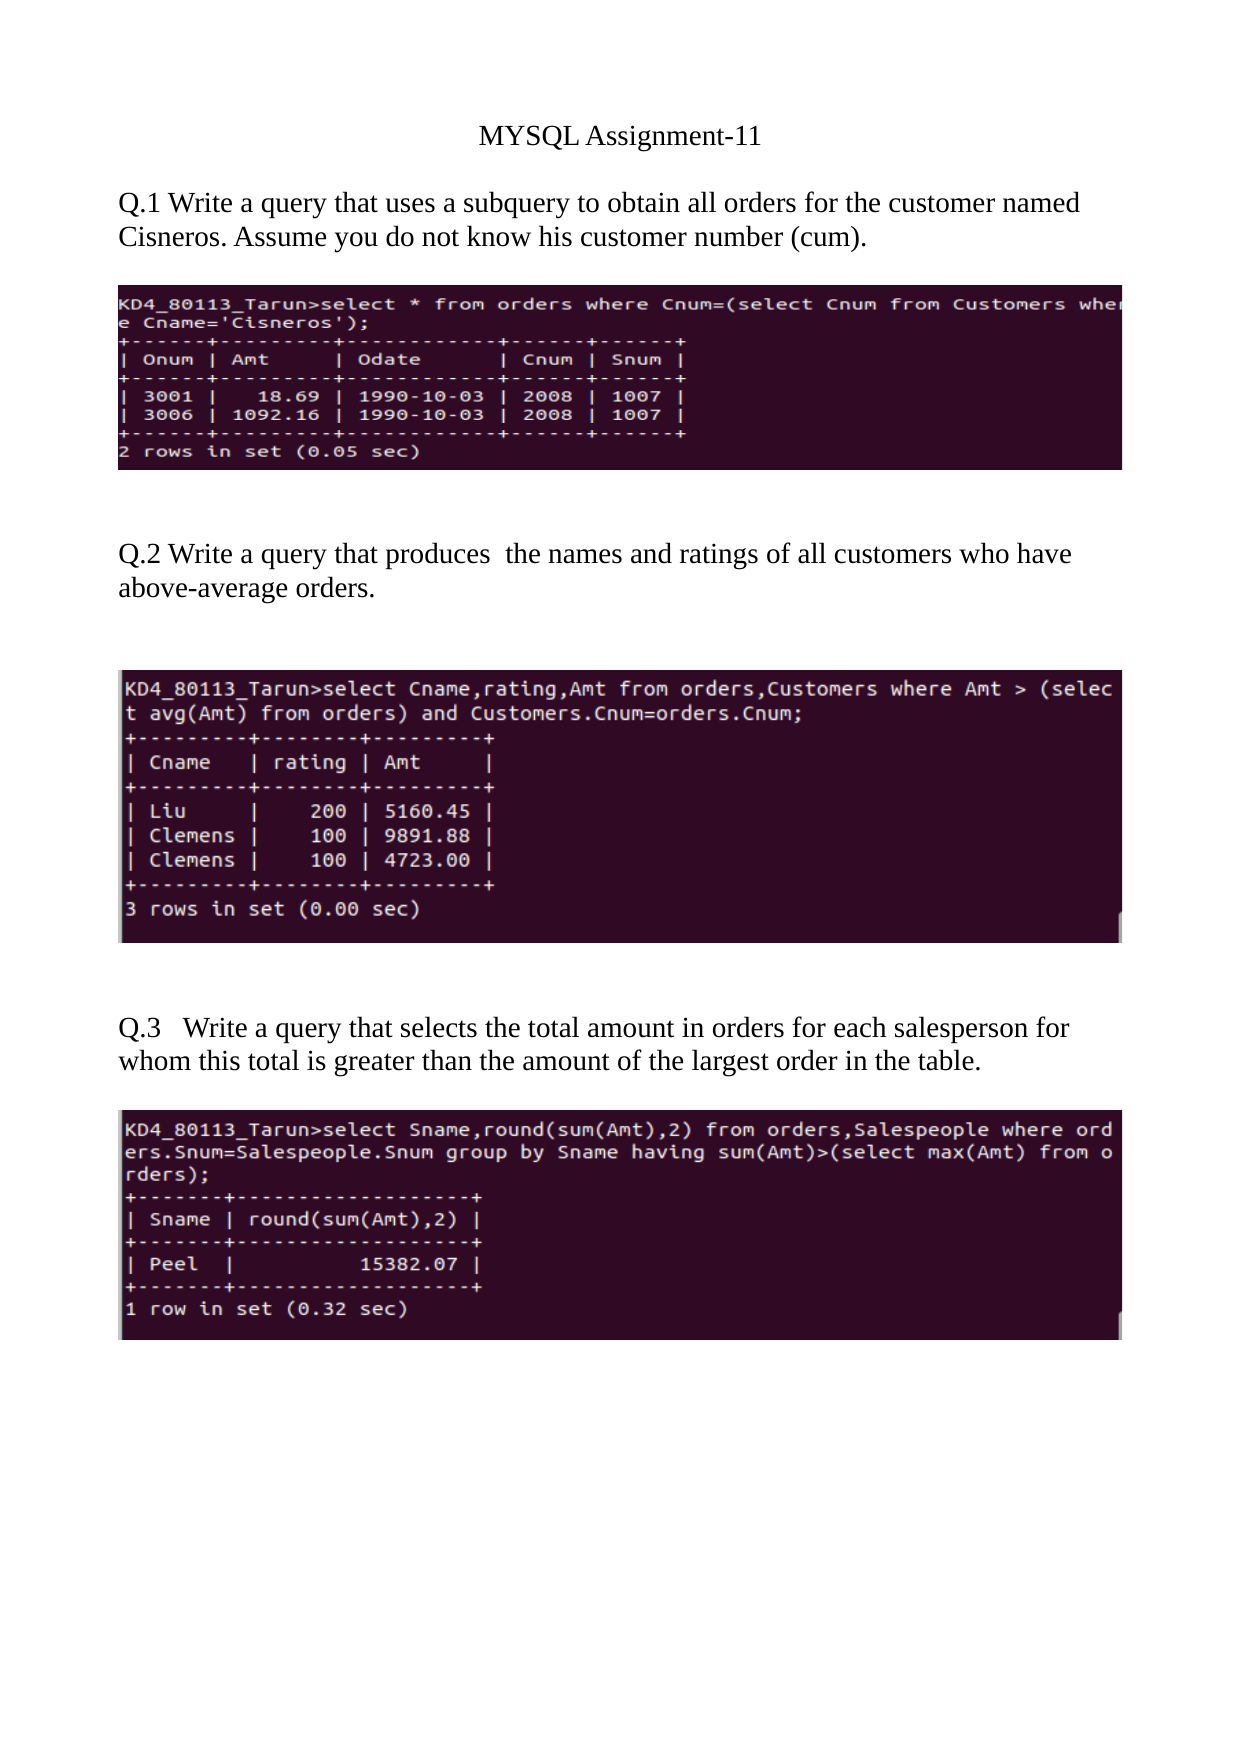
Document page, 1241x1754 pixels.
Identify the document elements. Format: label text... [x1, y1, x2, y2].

text Q.3 Write a query that selects the total amount in orders for each salesperson for whom this total is greater than the amount of the largest order in the table. [118, 1010, 1122, 1077]
text Q.2 Write a query that produces the names and ratings of all customers who have above-average orders. [118, 536, 1122, 603]
picture [118, 670, 1123, 943]
picture [118, 1110, 1123, 1340]
picture [118, 285, 1123, 470]
text Q.1 Write a query that uses a subquery to obtain all orders for the customer named Cisneros. Assume you do not know his customer number (cum). [118, 185, 1122, 252]
text MYSQL Assignment-11 [118, 118, 1122, 152]
